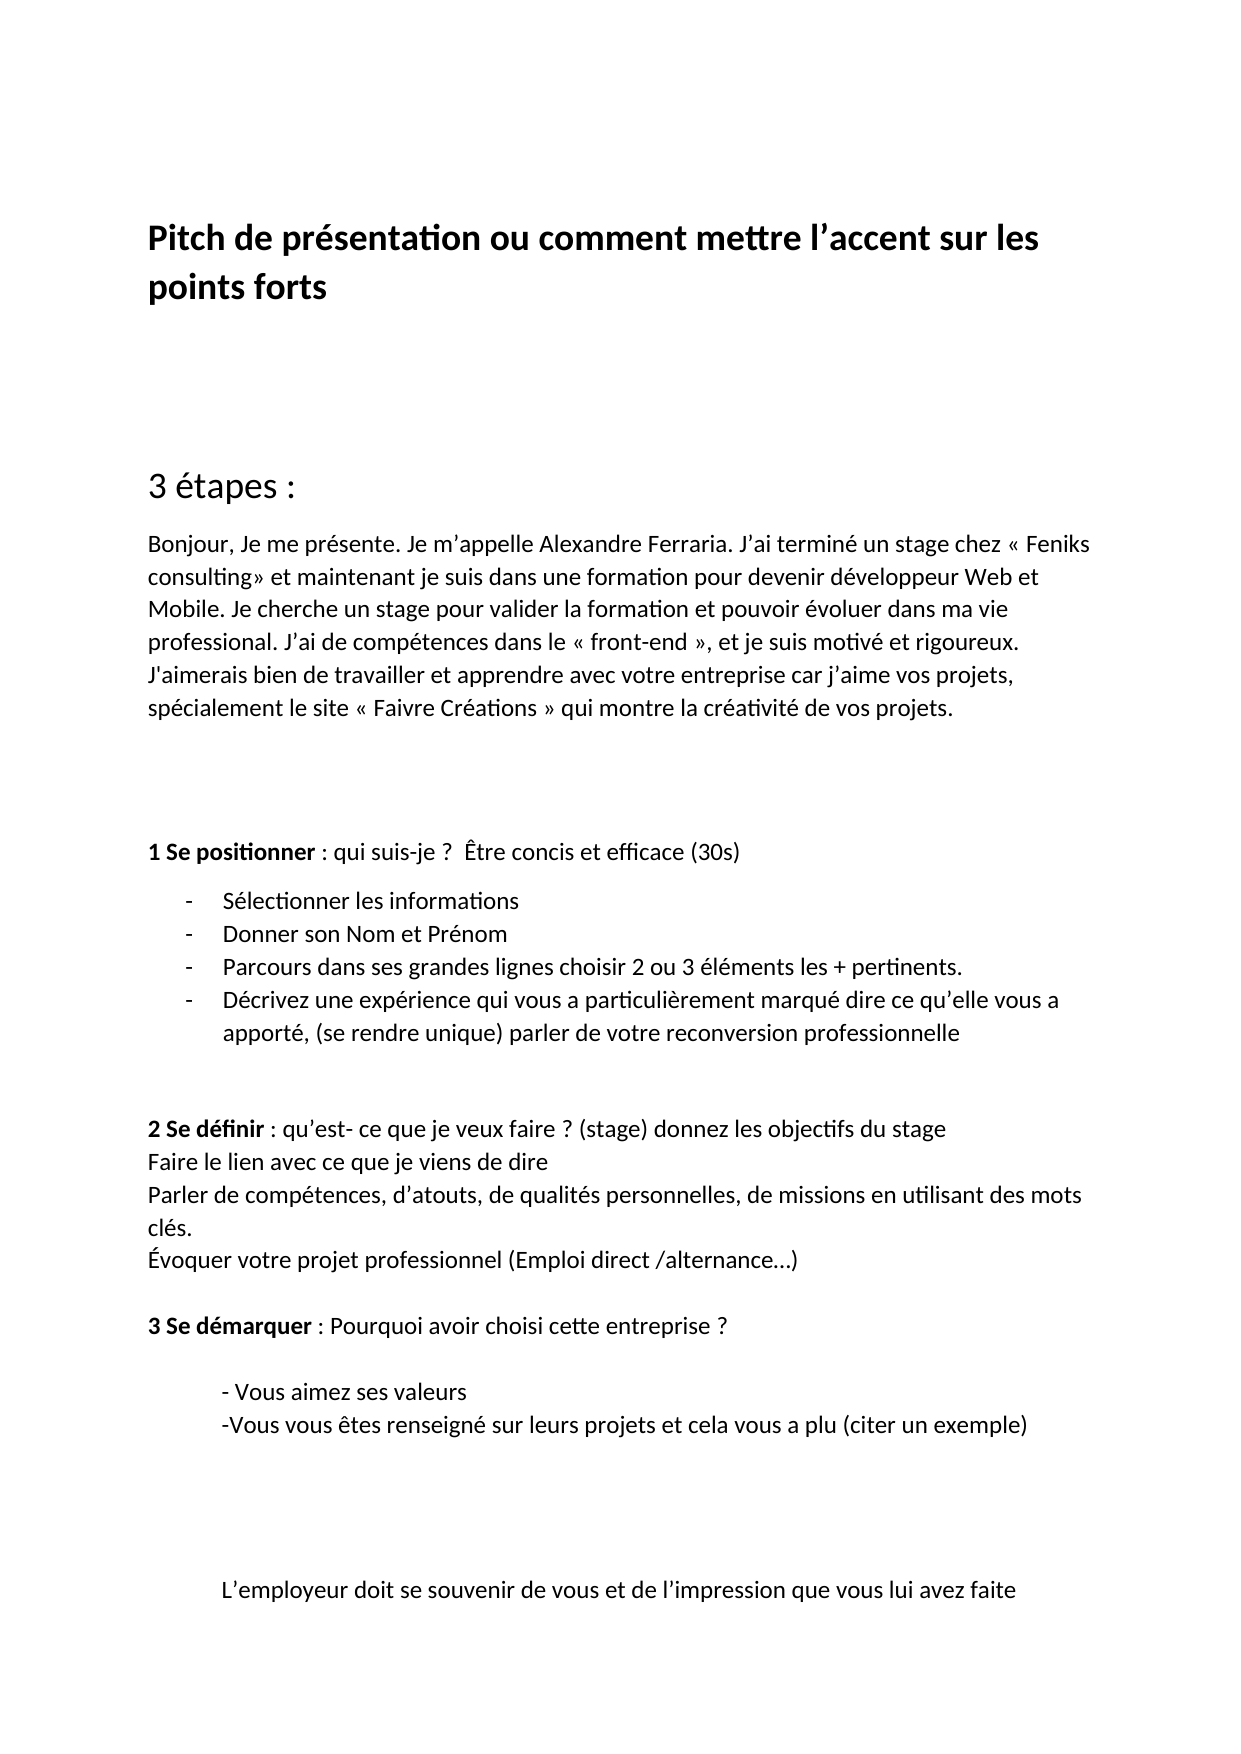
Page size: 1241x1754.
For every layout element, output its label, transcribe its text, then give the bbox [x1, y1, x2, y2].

text 3 étapes : [148, 462, 1093, 507]
list Parcours dans ses grandes lignes choisir 2 ou 3 éléments les + pertinents. [185, 951, 1093, 982]
list - Vous aimez ses valeurs [148, 1376, 1093, 1407]
text Bonjour, Je me présente. Je m’appelle Alexandre Ferraria. J’ai terminé un stage chez « Feniks consulting» et maintenant je suis dans une formation pour devenir développeur Web et Mobile. Je cherche un stage pour valider la formation et pouvoir évoluer dans ma vie professional. J’ai de compétences dans le « front-end », et je suis motivé et rigoureux. J'aimerais bien de travailler et apprendre avec votre entreprise car j’aime vos projets, spécialement le site « Faivre Créations » qui montre la créativité de vos projets. [148, 528, 1093, 723]
list Faire le lien avec ce que je viens de dire [148, 1146, 1093, 1176]
list -Vous vous êtes renseigné sur leurs projets et cela vous a plu (citer un exemple) [148, 1409, 1093, 1440]
text Pitch de présentation ou comment mettre l’accent sur les points forts [148, 214, 1093, 309]
text 1 Se positionner : qui suis-je ? Être concis et efficace (30s) [148, 836, 1093, 866]
list L’employeur doit se souvenir de vous et de l’impression que vous lui avez faite [148, 1574, 1093, 1604]
list Décrivez une expérience qui vous a particulièrement marqué dire ce qu’elle vous a apporté, (se rendre unique) parler de votre reconversion professionnelle [185, 984, 1093, 1047]
list Sélectionner les informations [185, 885, 1093, 916]
list Parler de compétences, d’atouts, de qualités personnelles, de missions en utilisant des mots clés. [148, 1179, 1093, 1242]
list 3 Se démarquer : Pourquoi avoir choisi cette entreprise ? [148, 1311, 1093, 1341]
list Évoquer votre projet professionnel (Emploi direct /alternance…) [148, 1245, 1093, 1275]
list Donner son Nom et Prénom [185, 918, 1093, 949]
list 2 Se définir : qu’est- ce que je veux faire ? (stage) donnez les objectifs du stage [148, 1113, 1093, 1143]
